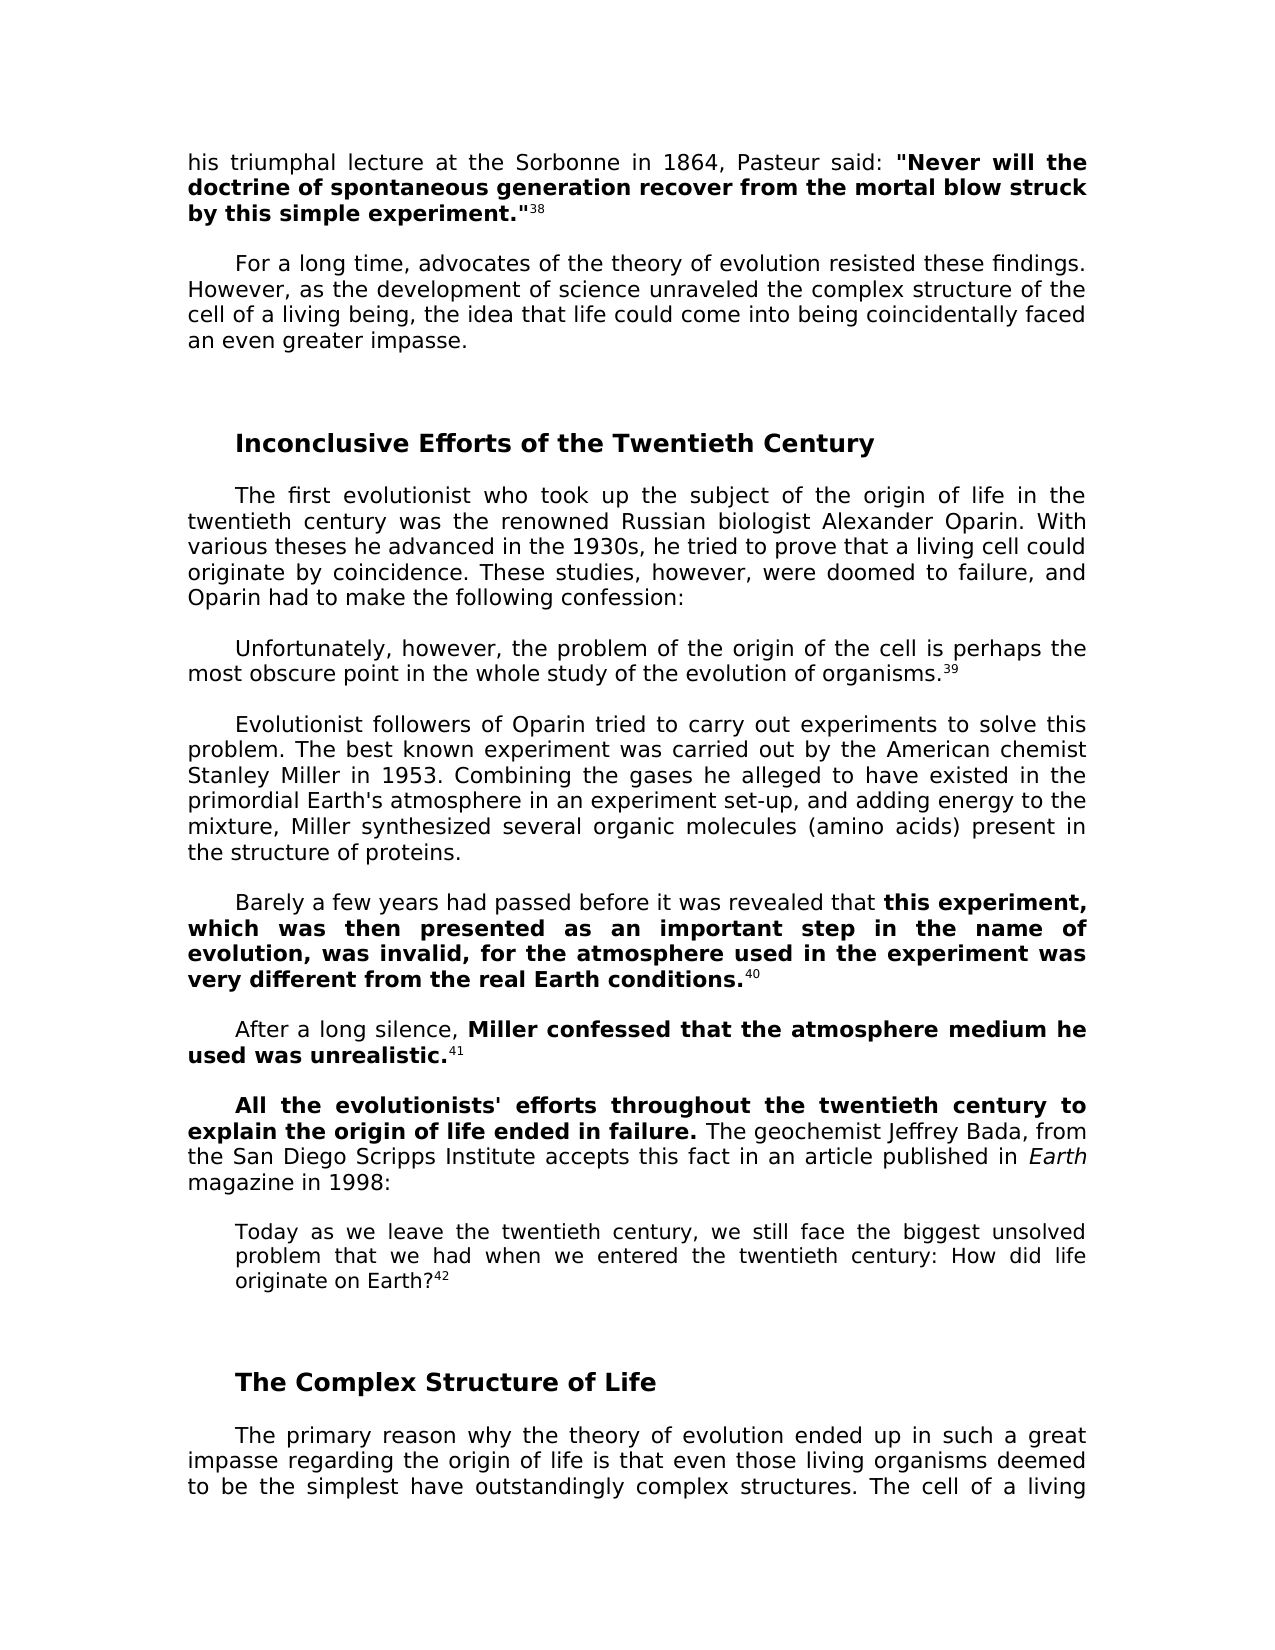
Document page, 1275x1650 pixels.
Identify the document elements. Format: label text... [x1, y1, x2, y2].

text his triumphal lecture at the Sorbonne in 1864, Pasteur said: "Never will the doctrine of spontaneous generation recover from the mortal blow struck by this simple experiment."38 [187, 150, 1087, 227]
text All the evolutionists' efforts throughout the twentieth century to explain the origin of life ended in failure. The geochemist Jeffrey Bada, from the San Diego Scripps Institute accepts this fact in an article published in Earth magazine in 1998: [187, 1093, 1087, 1195]
text After a long silence, Miller confessed that the atmosphere medium he used was unrealistic.41 [187, 1017, 1087, 1068]
text Today as we leave the twentieth century, we still face the biggest unsolved problem that we had when we entered the twentieth century: How did life originate on Earth?42 [235, 1220, 1087, 1293]
text Inconclusive Efforts of the Twentieth Century [187, 429, 1087, 458]
text The Complex Structure of Life [187, 1369, 1087, 1398]
text Unfortunately, however, the problem of the origin of the cell is perhaps the most obscure point in the whole study of the evolution of organisms.39 [187, 636, 1087, 687]
text Evolutionist followers of Oparin tried to carry out experiments to solve this problem. The best known experiment was carried out by the American chemist Stanley Miller in 1953. Combining the gases he alleged to have existed in the primordial Earth's atmosphere in an experiment set-up, and adding energy to the mixture, Miller synthesized several organic molecules (amino acids) present in the structure of proteins. [187, 712, 1087, 865]
text The primary reason why the theory of evolution ended up in such a great impasse regarding the origin of life is that even those living organisms deemed to be the simplest have outstandingly complex structures. The cell of a living [187, 1423, 1087, 1499]
text For a long time, advocates of the theory of evolution resisted these findings. However, as the development of science unraveled the complex structure of the cell of a living being, the idea that life could come into being coincidentally faced an even greater impasse. [187, 252, 1087, 354]
text The first evolutionist who took up the subject of the origin of life in the twentieth century was the renowned Russian biologist Alexander Oparin. With various theses he advanced in the 1930s, he tried to prove that a living cell could originate by coincidence. These studies, however, were doomed to failure, and Oparin had to make the following confession: [187, 483, 1087, 611]
text Barely a few years had passed before it was revealed that this experiment, which was then presented as an important step in the name of evolution, was invalid, for the atmosphere used in the experiment was very different from the real Earth conditions.40 [187, 890, 1087, 992]
